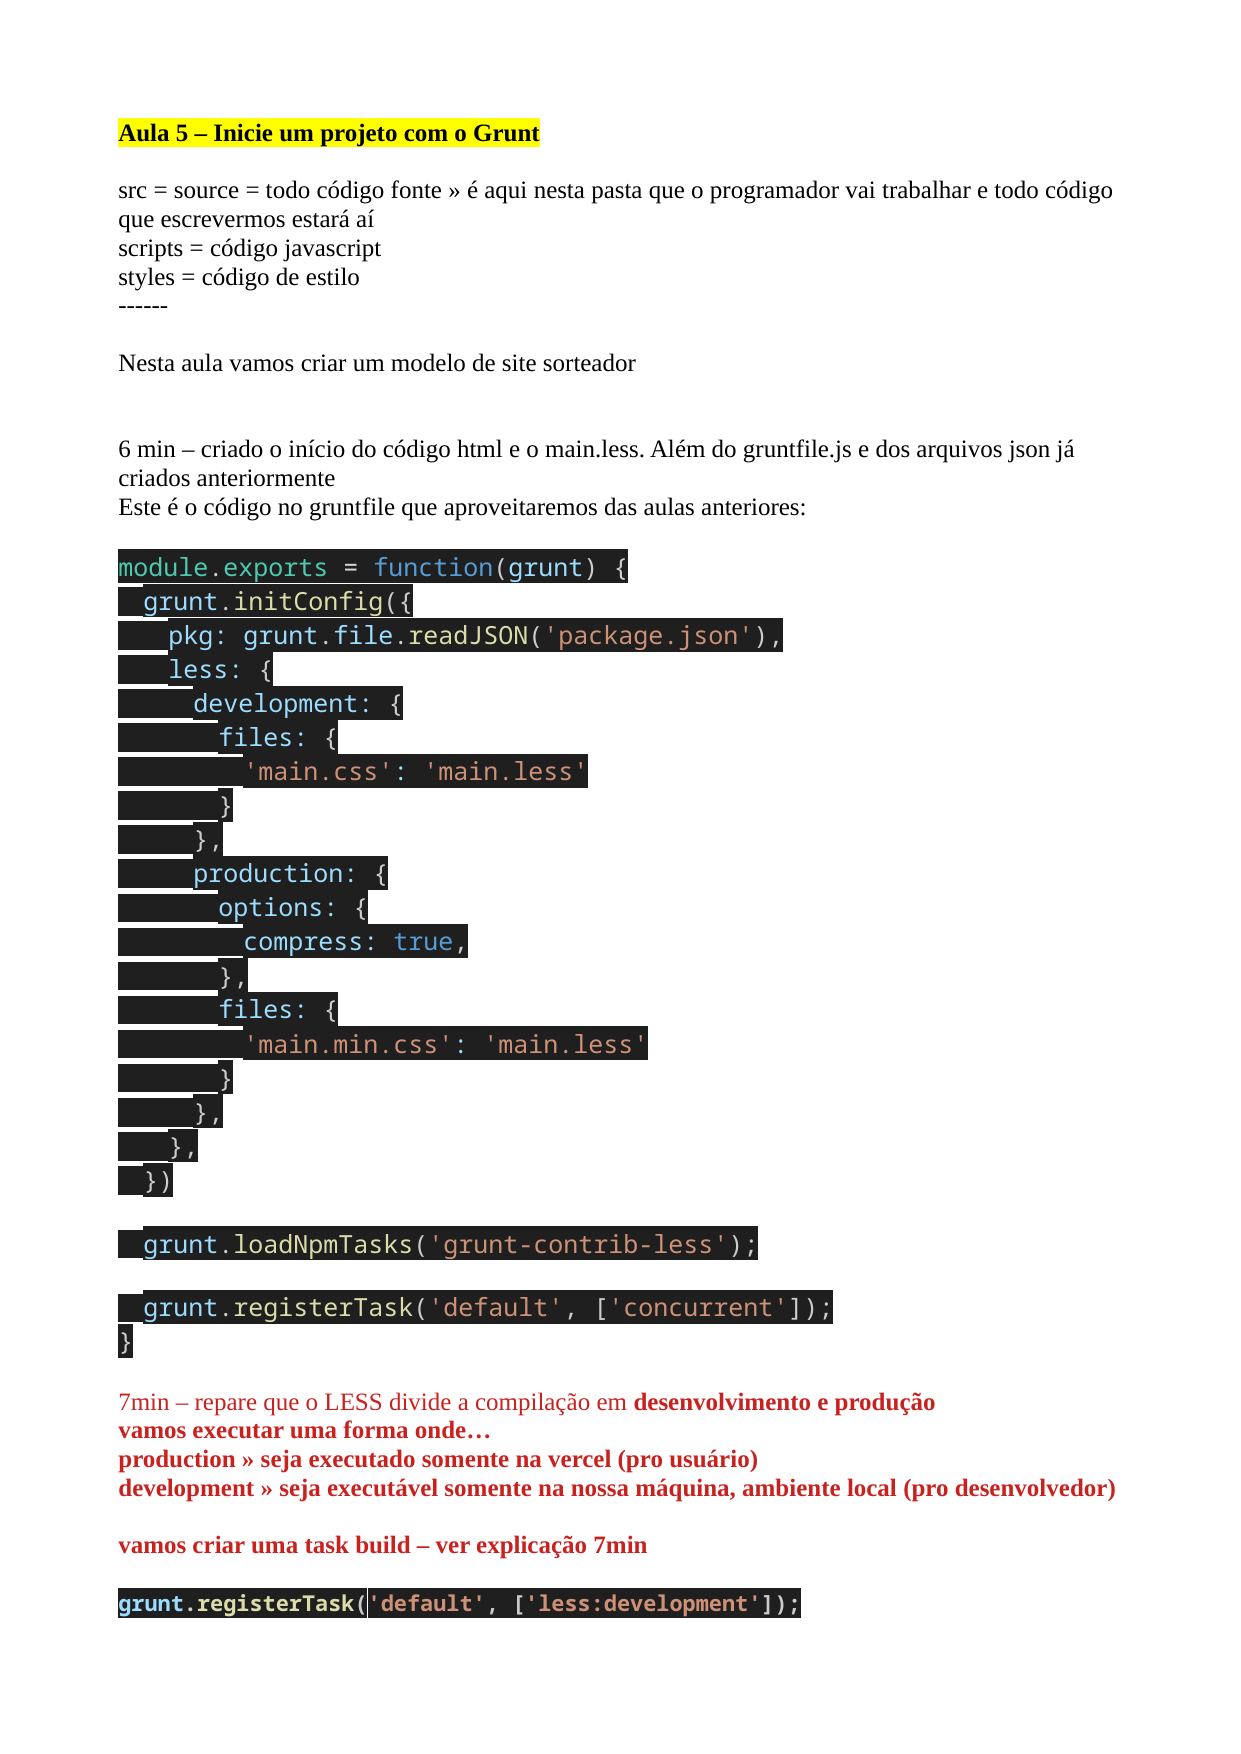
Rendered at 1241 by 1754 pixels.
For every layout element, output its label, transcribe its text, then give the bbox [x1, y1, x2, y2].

text 7min – repare que o LESS divide a compilação em desenvolvimento e produção [118, 1387, 1122, 1416]
text }, [118, 822, 1122, 856]
text development: { [118, 686, 1122, 720]
text ------ [118, 291, 1122, 319]
text Nesta aula vamos criar um modelo de site sorteador [118, 348, 1122, 377]
text } [118, 1324, 1122, 1358]
text grunt.registerTask('default', ['concurrent']); [118, 1290, 1122, 1324]
text grunt.registerTask('default', ['less:development']); [118, 1588, 1122, 1618]
text compress: true, [118, 924, 1122, 958]
text } [118, 1060, 1122, 1094]
text module.exports = function(grunt) { [118, 549, 1122, 583]
text grunt.initConfig({ [118, 583, 1122, 617]
text vamos criar uma task build – ver explicação 7min [118, 1531, 1122, 1559]
text pkg: grunt.file.readJSON('package.json'), [118, 617, 1122, 652]
text }) [118, 1162, 1122, 1197]
text styles = código de estilo [118, 262, 1122, 291]
text production: { [118, 856, 1122, 890]
text grunt.loadNpmTasks('grunt-contrib-less'); [118, 1226, 1122, 1260]
text 6 min – criado o início do código html e o main.less. Além do gruntfile.js e dos arquivos json já criados anteriormente [118, 434, 1122, 492]
text 'main.css': 'main.less' [118, 754, 1122, 788]
text 'main.min.css': 'main.less' [118, 1026, 1122, 1060]
text src = source = todo código fonte » é aqui nesta pasta que o programador vai trabalhar e todo código que escrevermos estará aí [118, 176, 1122, 233]
text development » seja executável somente na nossa máquina, ambiente local (pro desenvolvedor) [118, 1473, 1122, 1502]
text vamos executar uma forma onde… [118, 1416, 1122, 1444]
text production » seja executado somente na vercel (pro usuário) [118, 1444, 1122, 1473]
text less: { [118, 652, 1122, 686]
text files: { [118, 720, 1122, 754]
text }, [118, 1128, 1122, 1162]
text }, [118, 958, 1122, 992]
text Este é o código no gruntfile que aproveitaremos das aulas anteriores: [118, 492, 1122, 521]
text } [118, 788, 1122, 822]
text }, [118, 1094, 1122, 1128]
text Aula 5 – Inicie um projeto com o Grunt [118, 118, 1122, 147]
text scripts = código javascript [118, 233, 1122, 262]
text files: { [118, 992, 1122, 1026]
text options: { [118, 890, 1122, 924]
